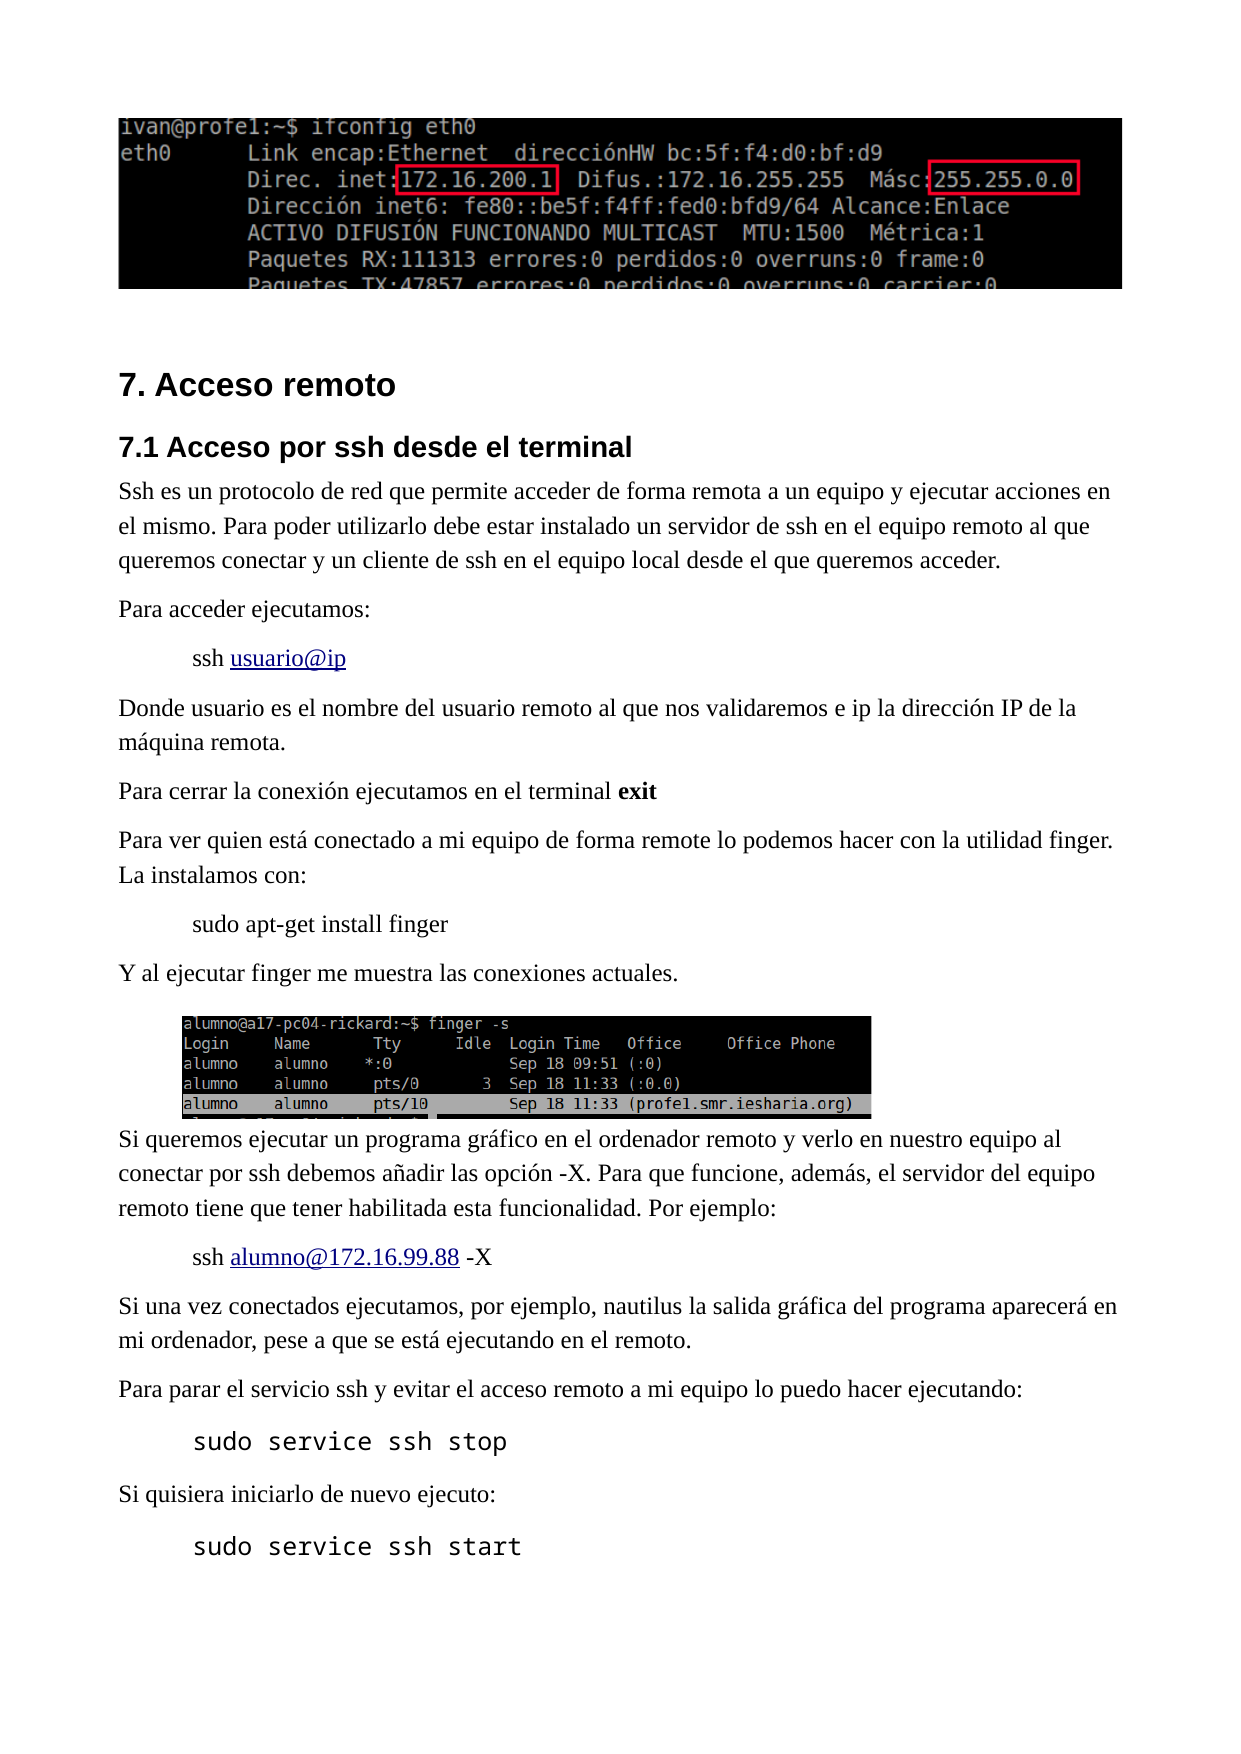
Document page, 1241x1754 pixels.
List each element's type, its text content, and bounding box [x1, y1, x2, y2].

text Donde usuario es el nombre del usuario remoto al que nos validaremos e ip la dirección IP de la máquina remota. [118, 693, 1122, 756]
text Para cerrar la conexión ejecutamos en el terminal exit [118, 776, 1122, 805]
text sudo apt-get install finger [118, 909, 1122, 937]
text sudo service ssh start [118, 1528, 1122, 1562]
text Y al ejecutar finger me muestra las conexiones actuales. [118, 958, 1122, 987]
text Si quisiera iniciarlo de nuevo ejecuto: [118, 1479, 1122, 1508]
subtitle 7.1 Acceso por ssh desde el terminal [118, 430, 1122, 464]
text Si una vez conectados ejecutamos, por ejemplo, nautilus la salida gráfica del programa aparecerá en mi ordenador, pese a que se está ejecutando en el remoto. [118, 1291, 1122, 1354]
text sudo service ssh stop [118, 1424, 1122, 1458]
text Ssh es un protocolo de red que permite acceder de forma remota a un equipo y ejecutar acciones en el mismo. Para poder utilizarlo debe estar instalado un servidor de ssh en el equipo remoto al que queremos conectar y un cliente de ssh en el equipo local desde el que queremos acceder. [118, 476, 1122, 574]
subtitle 7. Acceso remoto [118, 364, 1122, 403]
text ssh usuario@ip [118, 643, 1122, 672]
text ssh alumno@172.16.99.88 -X [118, 1242, 1122, 1271]
picture [118, 118, 1123, 289]
text Para ver quien está conectado a mi equipo de forma remote lo podemos hacer con la utilidad finger. La instalamos con: [118, 825, 1122, 888]
text Para parar el servicio ssh y evitar el acceso remoto a mi equipo lo puedo hacer ejecutando: [118, 1374, 1122, 1403]
text Si queremos ejecutar un programa gráfico en el ordenador remoto y verlo en nuestro equipo al conectar por ssh debemos añadir las opción -X. Para que funcione, además, el servidor del equipo remoto tiene que tener habilitada esta funcionalidad. Por ejemplo: [118, 1007, 1122, 1222]
text Para acceder ejecutamos: [118, 594, 1122, 623]
picture [182, 1016, 872, 1119]
